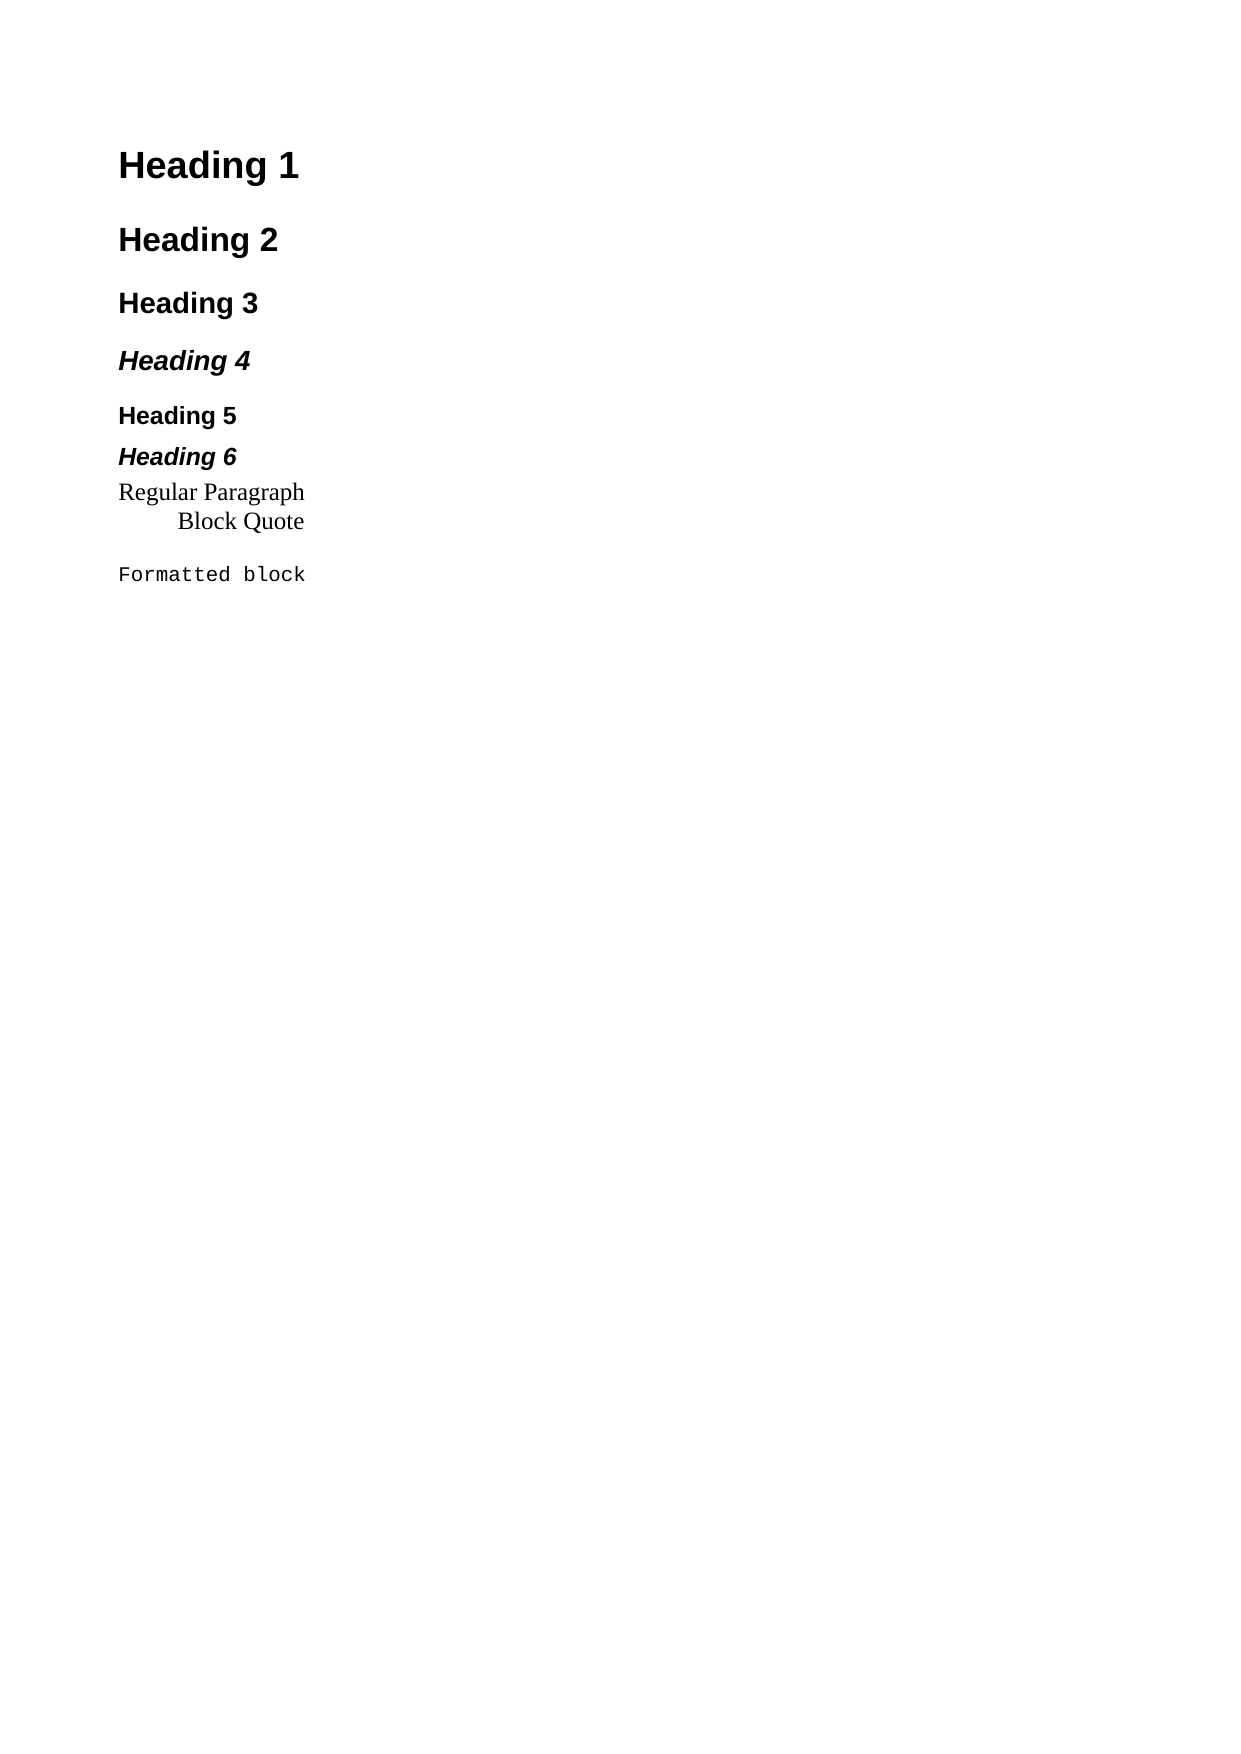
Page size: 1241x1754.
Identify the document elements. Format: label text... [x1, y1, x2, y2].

subtitle Heading 4 [118, 344, 1122, 376]
text Regular Paragraph [118, 477, 1122, 506]
subtitle Heading 2 [118, 220, 1122, 259]
subtitle Heading 5 [118, 401, 1122, 430]
text Block Quote [177, 506, 1063, 535]
text Formatted block [118, 564, 1122, 588]
subtitle Heading 1 [118, 143, 1122, 187]
subtitle Heading 6 [118, 442, 1122, 471]
subtitle Heading 3 [118, 286, 1122, 319]
